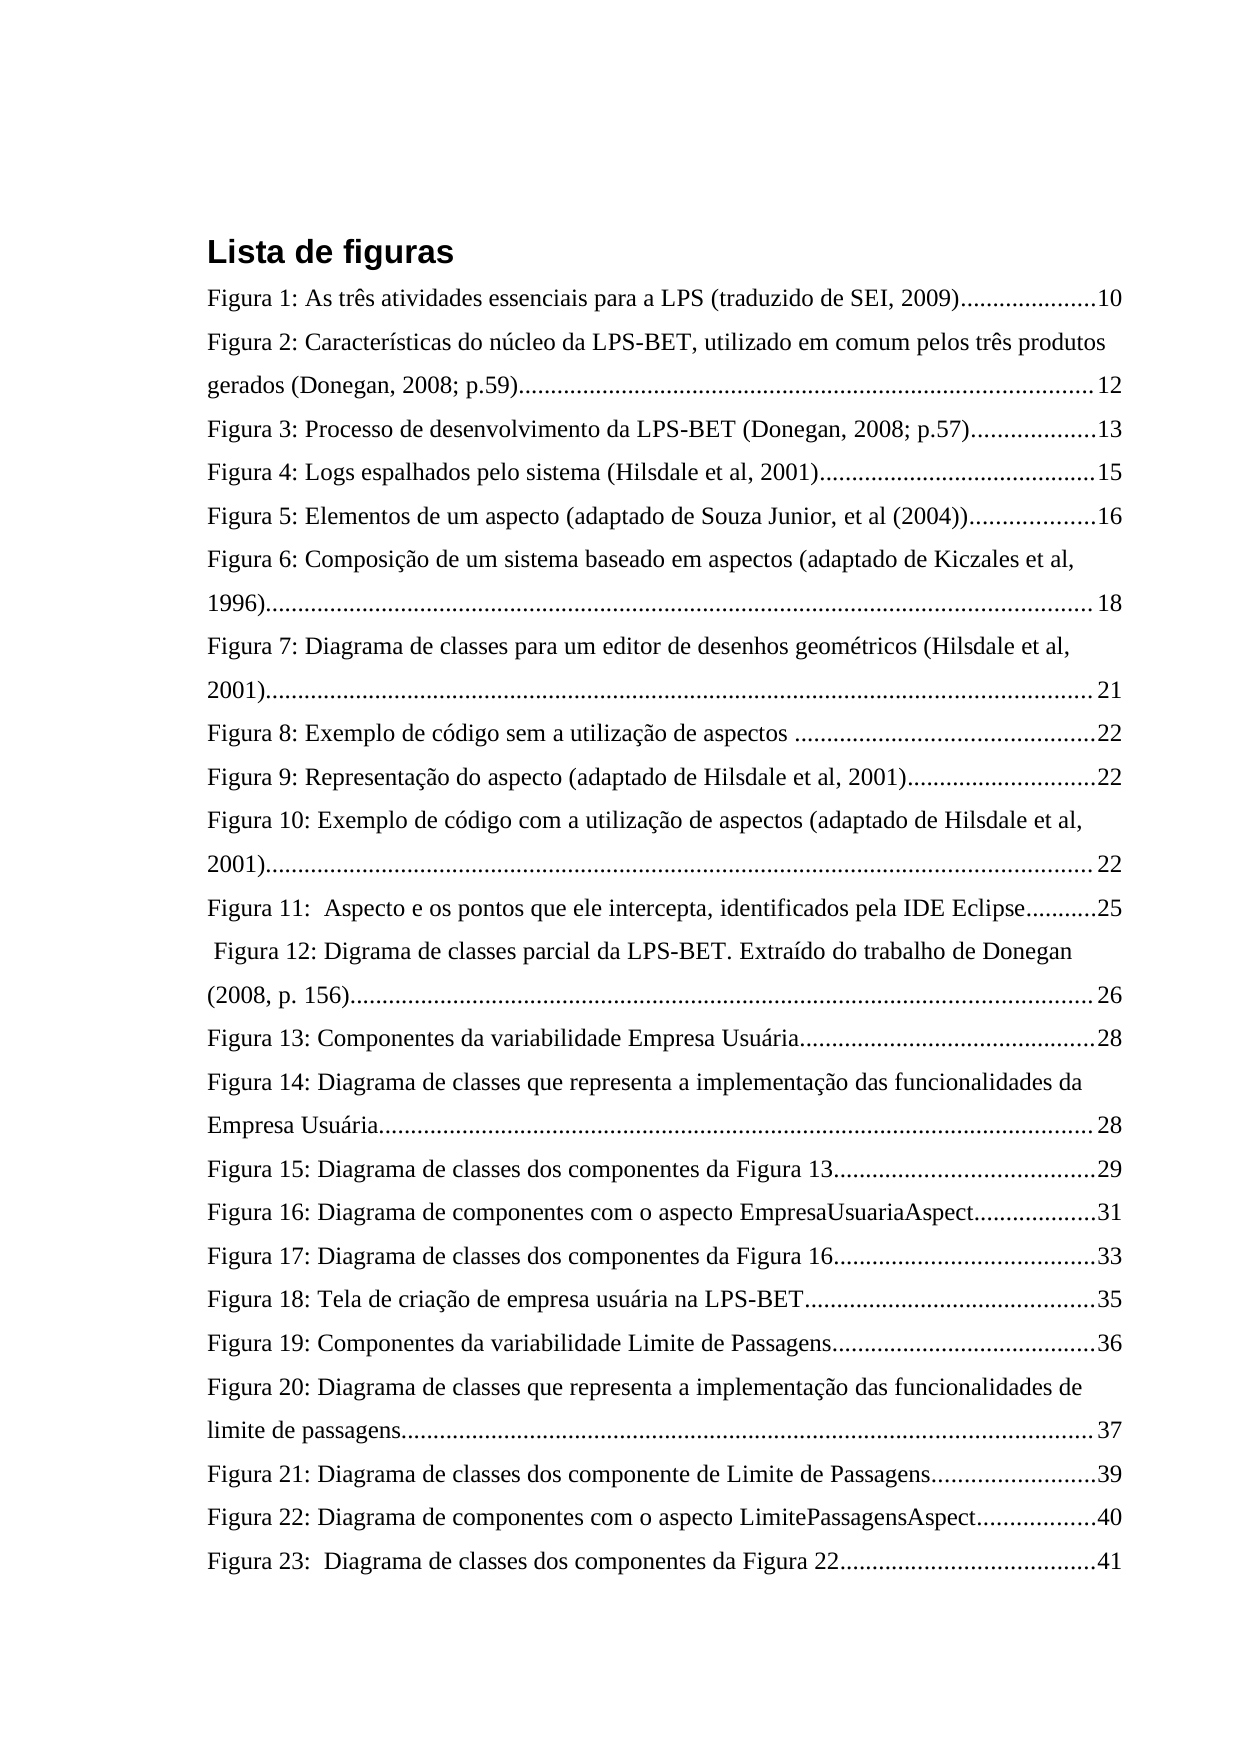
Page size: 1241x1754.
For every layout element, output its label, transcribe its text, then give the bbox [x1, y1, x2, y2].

text Figura 19: Componentes da variabilidade Limite de Passagens 36 [207, 1328, 1122, 1357]
text Figura 20: Diagrama de classes que representa a implementação das funcionalidades de limite de passagens 37 [207, 1371, 1122, 1444]
text Figura 23: Diagrama de classes dos componentes da Figura 22 41 [207, 1546, 1122, 1574]
text Figura 3: Processo de desenvolvimento da LPS-BET (Donegan, 2008; p.57) 13 [207, 413, 1122, 442]
text Figura 22: Diagrama de componentes com o aspecto LimitePassagensAspect 40 [207, 1502, 1122, 1531]
text Figura 7: Diagrama de classes para um editor de desenhos geométricos (Hilsdale et al, 2001) 21 [207, 631, 1122, 704]
text Figura 15: Diagrama de classes dos componentes da Figura 13 29 [207, 1154, 1122, 1183]
text Figura 21: Diagrama de classes dos componente de Limite de Passagens 39 [207, 1458, 1122, 1487]
text Figura 17: Diagrama de classes dos componentes da Figura 16 33 [207, 1241, 1122, 1270]
text Figura 1: As três atividades essenciais para a LPS (traduzido de SEI, 2009) 10 [207, 283, 1122, 312]
text Figura 2: Características do núcleo da LPS-BET, utilizado em comum pelos três produtos gerados (Donegan, 2008; p.59) 12 [207, 326, 1122, 399]
text Figura 5: Elementos de um aspecto (adaptado de Souza Junior, et al (2004)) 16 [207, 501, 1122, 529]
text Figura 9: Representação do aspecto (adaptado de Hilsdale et al, 2001) 22 [207, 762, 1122, 791]
text Figura 18: Tela de criação de empresa usuária na LPS-BET 35 [207, 1284, 1122, 1313]
text Figura 14: Diagrama de classes que representa a implementação das funcionalidades da Empresa Usuária. 28 [207, 1067, 1122, 1139]
text Figura 6: Composição de um sistema baseado em aspectos (adaptado de Kiczales et al, 1996) 18 [207, 544, 1122, 617]
text Figura 13: Componentes da variabilidade Empresa Usuária 28 [207, 1023, 1122, 1052]
subtitle Lista de figuras [207, 232, 1122, 270]
text Figura 4: Logs espalhados pelo sistema (Hilsdale et al, 2001) 15 [207, 457, 1122, 486]
text Figura 10: Exemplo de código com a utilização de aspectos (adaptado de Hilsdale et al, 2001) 22 [207, 805, 1122, 878]
text Figura 12: Digrama de classes parcial da LPS-BET. Extraído do trabalho de Donegan (2008, p. 156). 26 [207, 936, 1122, 1008]
text Figura 16: Diagrama de componentes com o aspecto EmpresaUsuariaAspect 31 [207, 1197, 1122, 1226]
text Figura 8: Exemplo de código sem a utilização de aspectos 22 [207, 718, 1122, 747]
text Figura 11: Aspecto e os pontos que ele intercepta, identificados pela IDE Eclipse 25 [207, 892, 1122, 921]
